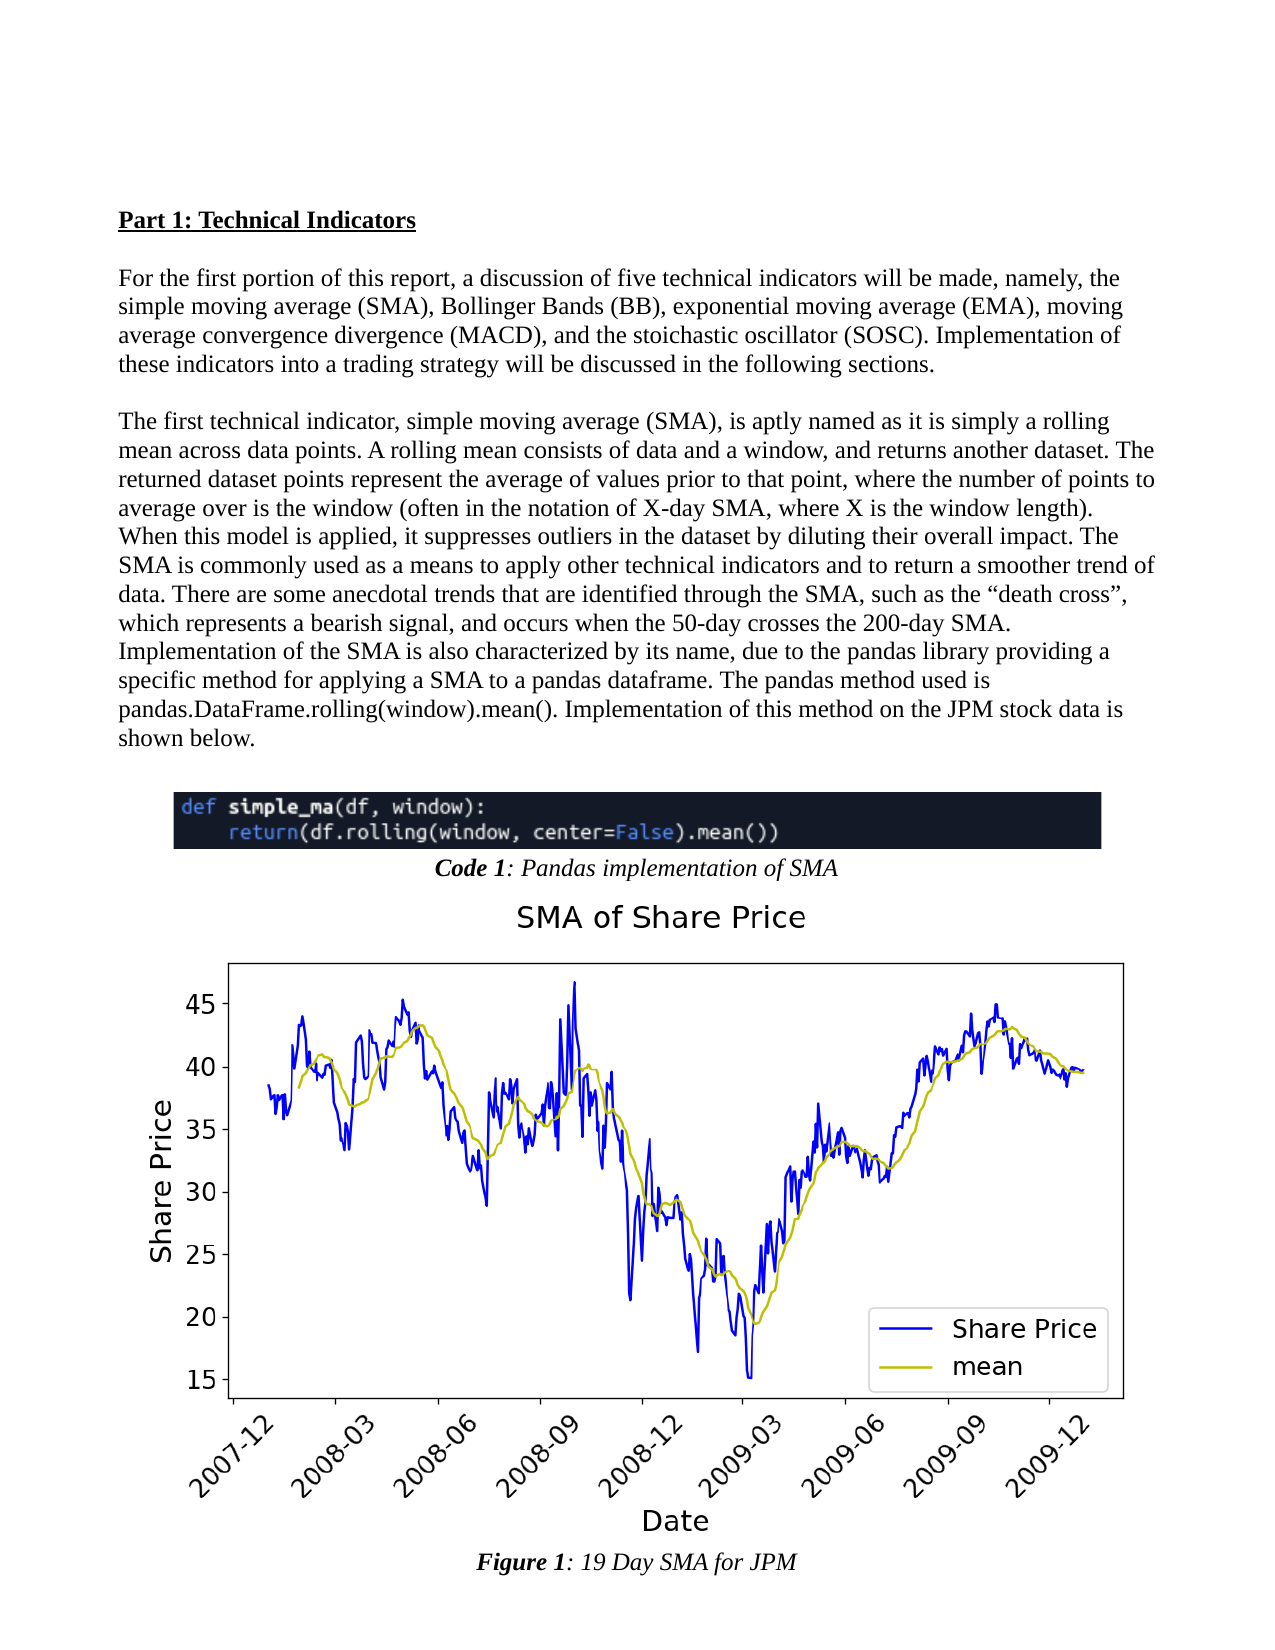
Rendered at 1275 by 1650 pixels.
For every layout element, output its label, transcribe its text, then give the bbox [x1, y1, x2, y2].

text Part 1: Technical Indicators [118, 205, 1157, 234]
text Code 1: Pandas implementation of SMA [173, 849, 1102, 881]
picture [173, 792, 1102, 849]
picture [138, 893, 1137, 1548]
text The first technical indicator, simple moving average (SMA), is aptly named as it is simply a rolling mean across data points. A rolling mean consists of data and a window, and returns another dataset. The returned dataset points represent the average of values prior to that point, where the number of points to average over is the window (often in the notation of X-day SMA, where X is the window length). When this model is applied, it suppresses outliers in the dataset by diluting their overall impact. The SMA is commonly used as a means to apply other technical indicators and to return a smoother trend of data. There are some anecdotal trends that are identified through the SMA, such as the “death cross”, which represents a bearish signal, and occurs when the 50-day crosses the 200-day SMA. Implementation of the SMA is also characterized by its name, due to the pandas library providing a specific method for applying a SMA to a pandas dataframe. The pandas method used is pandas.DataFrame.rolling(window).mean(). Implementation of this method on the JPM stock data is shown below. [118, 406, 1157, 751]
text Figure 1: 19 Day SMA for JPM [118, 893, 1157, 1576]
text For the first portion of this report, a discussion of five technical indicators will be made, namely, the simple moving average (SMA), Bollinger Bands (BB), exponential moving average (EMA), moving average convergence divergence (MACD), and the stoichastic oscillator (SOSC). Implementation of these indicators into a trading strategy will be discussed in the following sections. [118, 263, 1157, 378]
